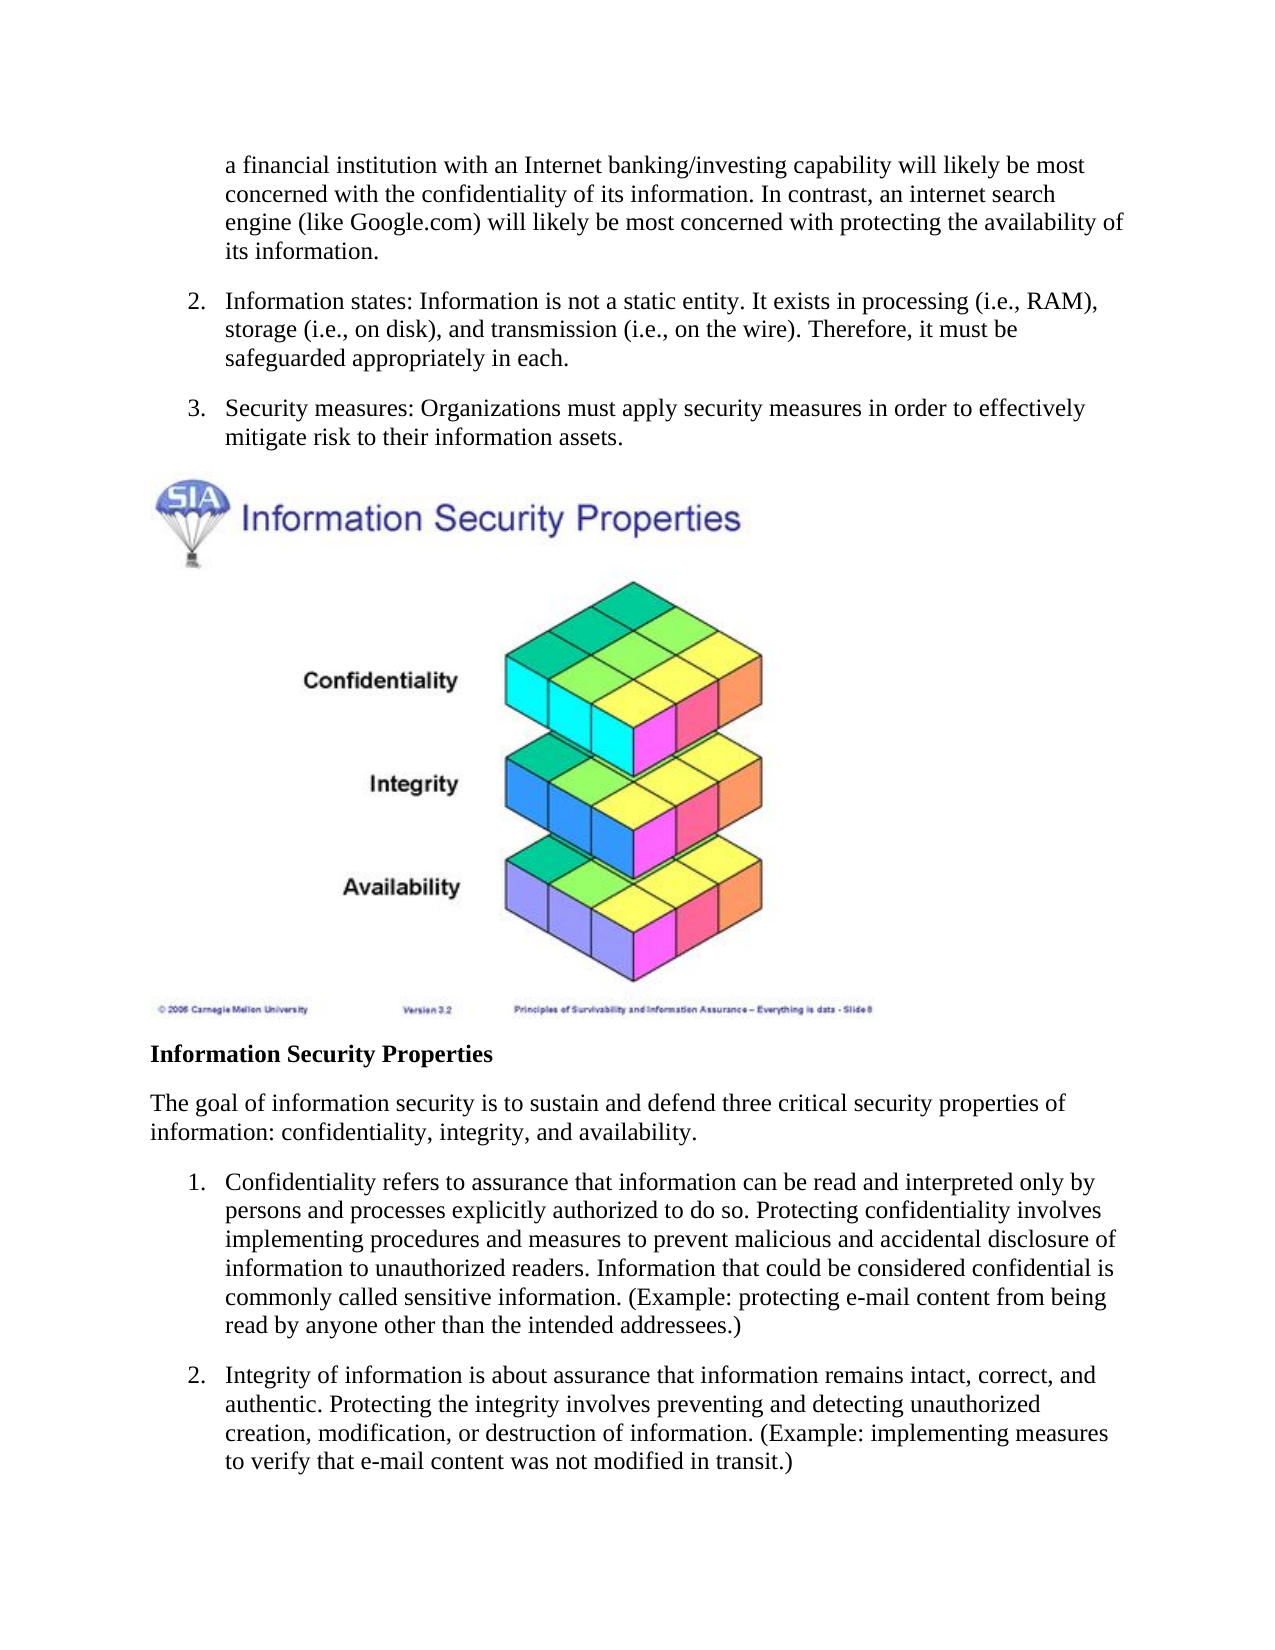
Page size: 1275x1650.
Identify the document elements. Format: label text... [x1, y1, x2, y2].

text Information Security Properties [150, 1039, 1125, 1068]
list Security measures: Organizations must apply security measures in order to effectively mitigate risk to their information assets. [187, 393, 1125, 450]
list Confidentiality refers to assurance that information can be read and interpreted only by persons and processes explicitly authorized to do so. Protecting confidentiality involves implementing procedures and measures to prevent malicious and accidental disclosure of information to unauthorized readers. Information that could be considered confidential is commonly called sensitive information. (Example: protecting e-mail content from being read by anyone other than the intended addressees.) [187, 1167, 1125, 1339]
list a financial institution with an Internet banking/investing capability will likely be most concerned with the confidentiality of its information. In contrast, an internet search engine (like Google.com) will likely be most concerned with protecting the availability of its information. [187, 150, 1125, 265]
text The goal of information security is to sustain and defend three critical security properties of information: confidentiality, integrity, and availability. [150, 1088, 1125, 1146]
list Information states: Information is not a static entity. It exists in processing (i.e., RAM), storage (i.e., on disk), and transmission (i.e., on the wire). Therefore, it must be safeguarded appropriately in each. [187, 286, 1125, 372]
list Integrity of information is about assurance that information remains intact, correct, and authentic. Protecting the integrity involves preventing and detecting unauthorized creation, modification, or destruction of information. (Example: implementing measures to verify that e-mail content was not modified in transit.) [187, 1360, 1125, 1475]
